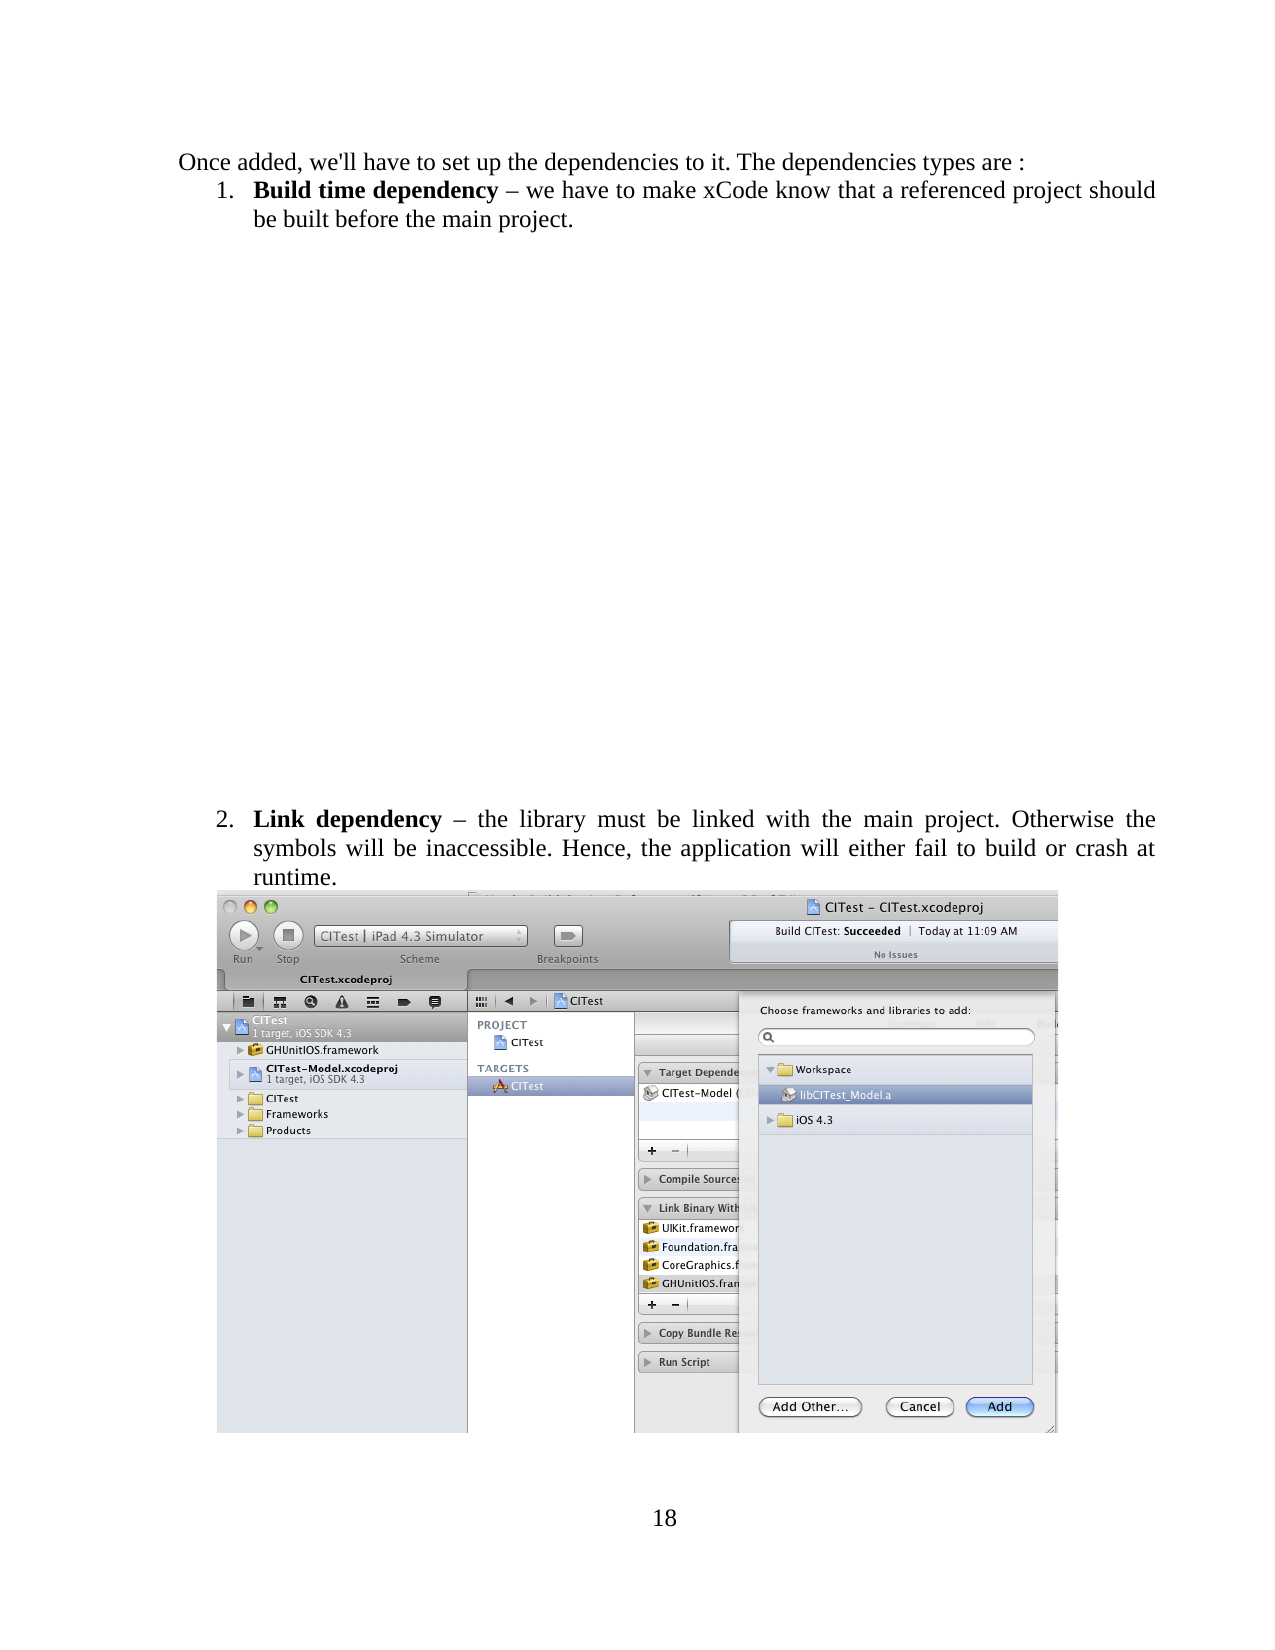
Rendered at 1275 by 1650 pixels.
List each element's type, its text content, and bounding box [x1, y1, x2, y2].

picture [216, 890, 1059, 1433]
list Link dependency – the library must be linked with the main project. Otherwise the symbols will be inaccessible. Hence, the application will either fail to build or crash at runtime. [216, 804, 1157, 890]
text Once added, we'll have to set up the dependencies to it. The dependencies types are : [118, 147, 1157, 176]
list Build time dependency – we have to make xCode know that a referenced project should be built before the main project. [216, 176, 1157, 233]
